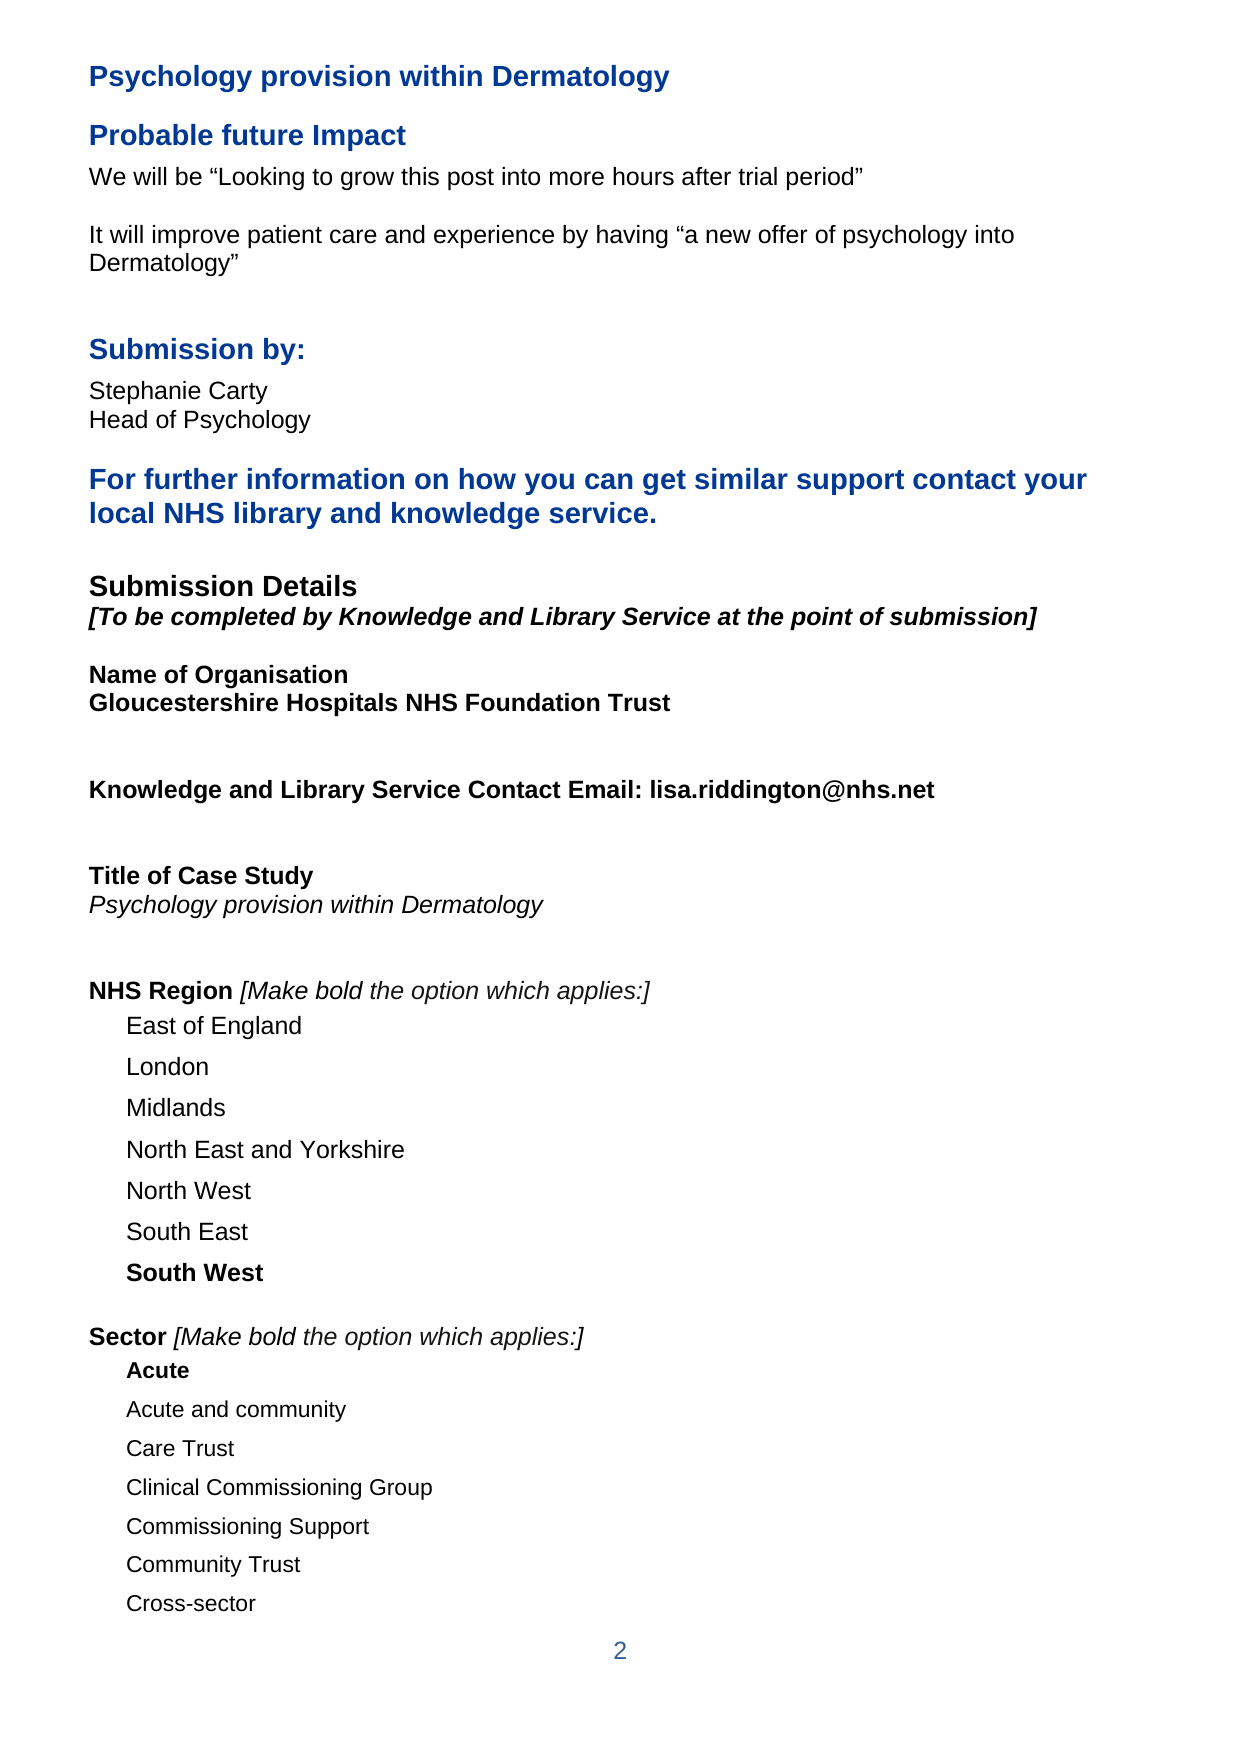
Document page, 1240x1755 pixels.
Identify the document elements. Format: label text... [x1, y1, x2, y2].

text London [126, 1052, 1151, 1081]
text Psychology provision within Dermatology [89, 890, 1151, 918]
text Commissioning Support [126, 1513, 1151, 1539]
text Clinical Commissioning Group [126, 1474, 1151, 1500]
text Acute [126, 1357, 1151, 1383]
text North West [126, 1176, 1151, 1205]
text East of England [126, 1011, 1151, 1040]
text Community Trust [126, 1551, 1151, 1578]
text Stephanie Carty [89, 376, 1151, 405]
text NHS Region [Make bold the option which applies:] [89, 976, 1151, 1005]
text North East and Yorkshire [126, 1135, 1151, 1163]
text Name of Organisation [89, 660, 1151, 688]
subtitle Probable future Impact [89, 118, 1151, 152]
subtitle Submission by: [89, 332, 1151, 366]
text Knowledge and Library Service Contact Email: lisa.riddington@nhs.net [89, 775, 1151, 803]
text Title of Case Study [89, 861, 1151, 890]
text Sector [Make bold the option which applies:] [89, 1322, 1151, 1351]
text South West [126, 1258, 1151, 1287]
text It will improve patient care and experience by having “a new offer of psychology into Dermatology” [89, 219, 1151, 277]
text Midlands [126, 1093, 1151, 1122]
text [To be completed by Knowledge and Library Service at the point of submission] [89, 602, 1151, 631]
text South East [126, 1217, 1151, 1246]
text Submission Details [89, 569, 1151, 602]
text We will be “Looking to grow this post into more hours after trial period” [89, 162, 1151, 191]
text Head of Psychology [89, 405, 1151, 434]
text Acute and community [126, 1396, 1151, 1422]
text Gloucestershire Hospitals NHS Foundation Trust [89, 688, 1151, 717]
text Care Trust [126, 1435, 1151, 1461]
subtitle For further information on how you can get similar support contact your local NHS library and knowledge service. [89, 462, 1151, 529]
text Cross-sector [126, 1590, 1151, 1617]
